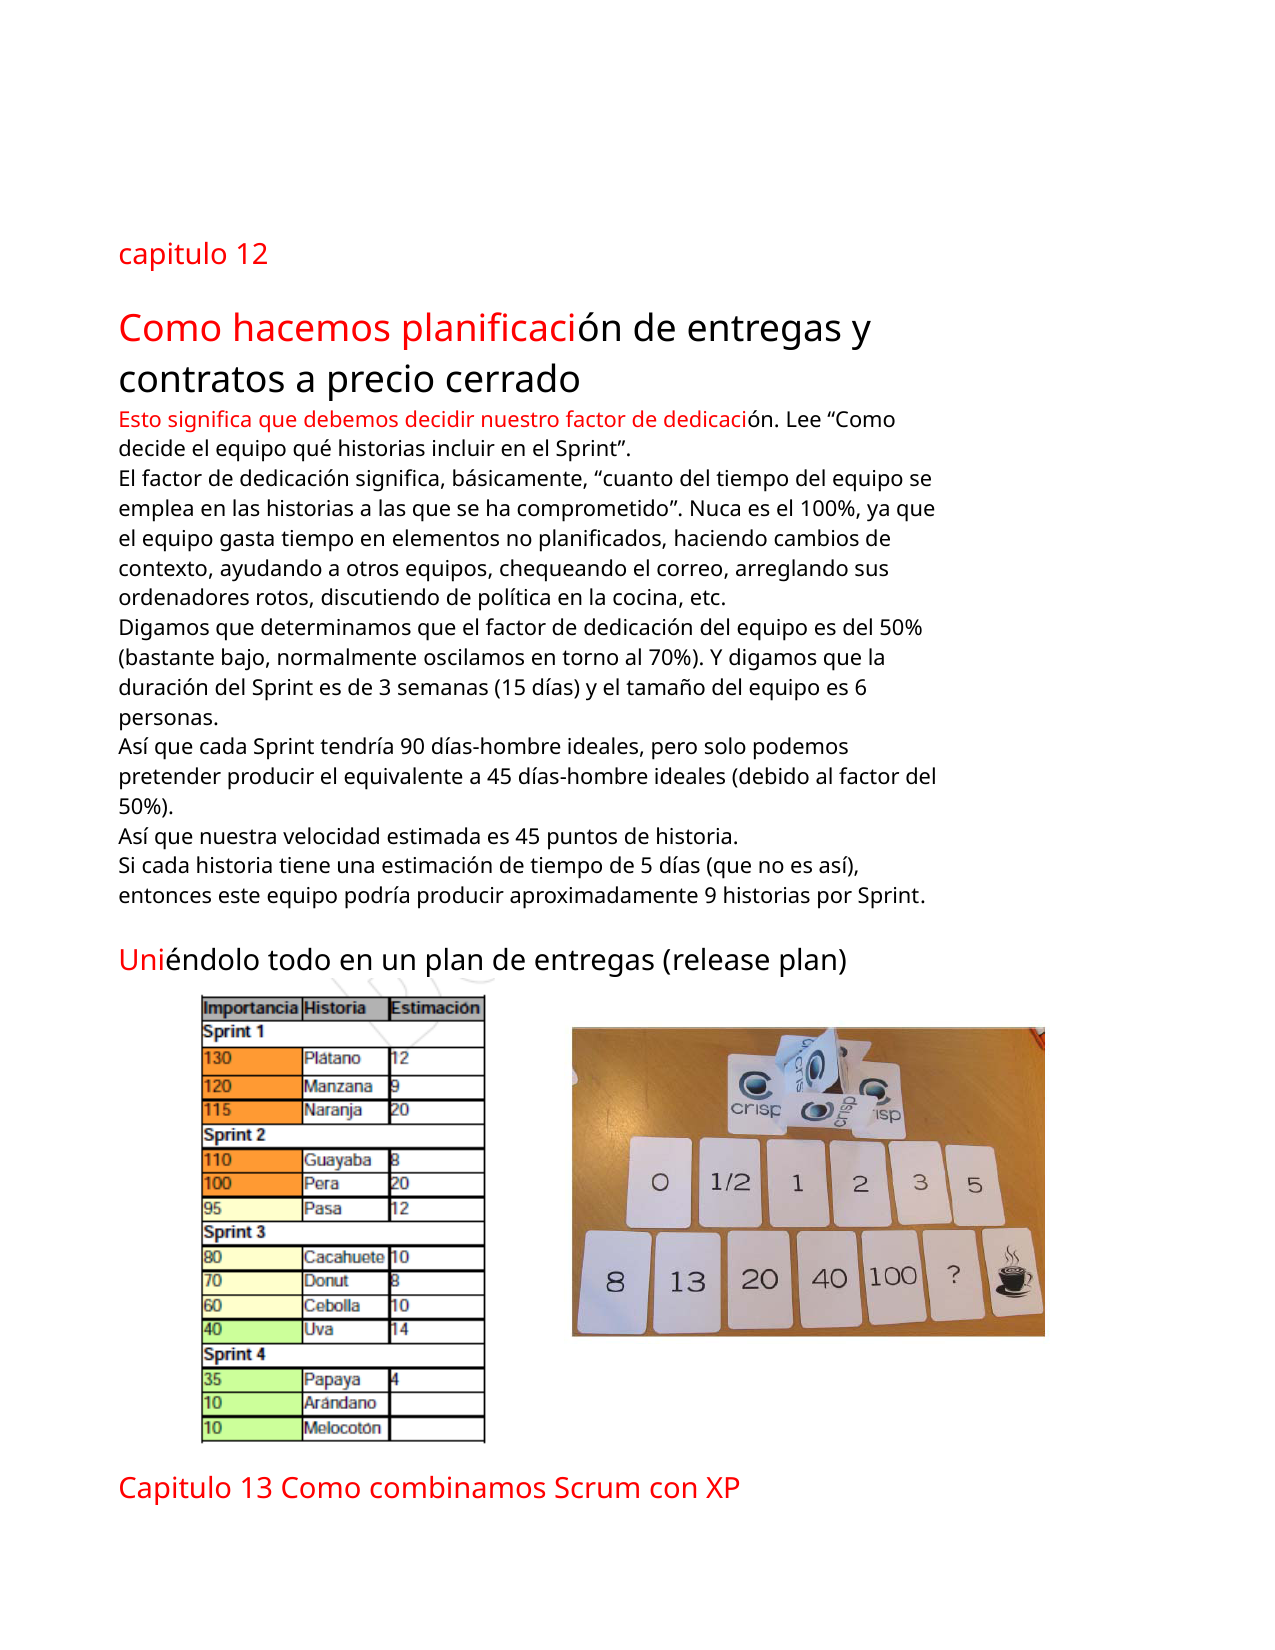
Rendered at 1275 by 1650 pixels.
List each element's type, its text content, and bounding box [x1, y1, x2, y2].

text pretender producir el equivalente a 45 días-hombre ideales (debido al factor del [118, 761, 1157, 791]
text ordenadores rotos, discutiendo de política en la cocina, etc. [118, 582, 1157, 612]
text personas. [118, 702, 1157, 731]
text el equipo gasta tiempo en elementos no planificados, haciendo cambios de [118, 523, 1157, 553]
text Así que nuestra velocidad estimada es 45 puntos de historia. [118, 821, 1157, 851]
text emplea en las historias a las que se ha comprometido”. Nuca es el 100%, ya que [118, 493, 1157, 523]
text (bastante bajo, normalmente oscilamos en torno al 70%). Y digamos que la [118, 642, 1157, 672]
text decide el equipo qué historias incluir en el Sprint”. [118, 433, 1157, 463]
text Digamos que determinamos que el factor de dedicación del equipo es del 50% [118, 612, 1157, 642]
text 50%). [118, 791, 1157, 821]
text contratos a precio cerrado [118, 353, 1157, 404]
text Si cada historia tiene una estimación de tiempo de 5 días (que no es así), [118, 851, 1157, 880]
text Uniéndolo todo en un plan de entregas (release plan) [118, 939, 1157, 978]
picture [563, 1020, 1050, 1344]
text Esto significa que debemos decidir nuestro factor de dedicación. Lee “Como [118, 404, 1157, 433]
text duración del Sprint es de 3 semanas (15 días) y el tamaño del equipo es 6 [118, 672, 1157, 702]
text Capitulo 13 Como combinamos Scrum con XP [118, 1467, 1157, 1507]
text contexto, ayudando a otros equipos, chequeando el correo, arreglando sus [118, 553, 1157, 582]
text El factor de dedicación significa, básicamente, “cuanto del tiempo del equipo se [118, 463, 1157, 493]
text Así que cada Sprint tendría 90 días-hombre ideales, pero solo podemos [118, 731, 1157, 761]
picture [190, 978, 495, 1456]
text entonces este equipo podría producir aproximadamente 9 historias por Sprint. [118, 880, 1157, 910]
text capitulo 12 [118, 233, 1157, 273]
text Como hacemos planificación de entregas y [118, 302, 1157, 353]
